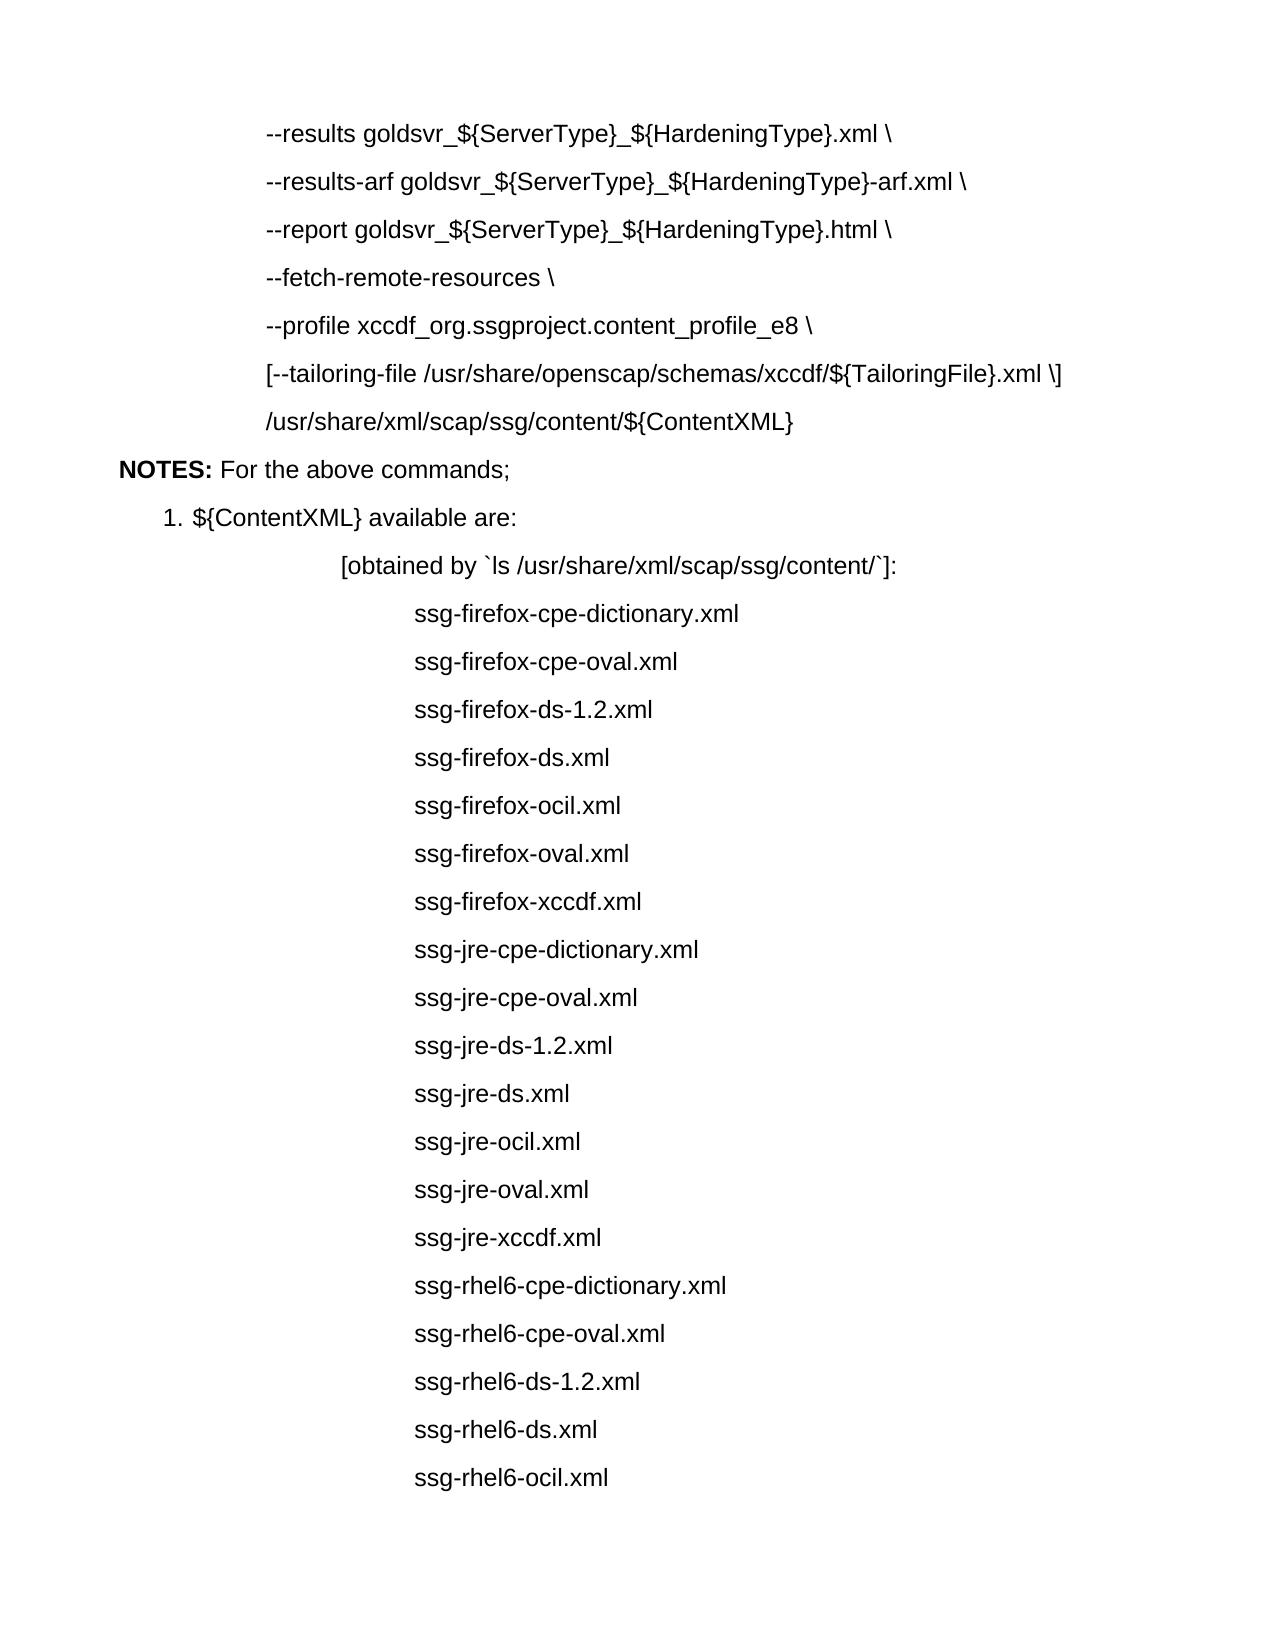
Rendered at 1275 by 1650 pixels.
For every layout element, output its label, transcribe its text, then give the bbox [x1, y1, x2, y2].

text ssg-rhel6-ds.xml [414, 1415, 1156, 1444]
text ssg-jre-ds.xml [414, 1079, 1156, 1108]
text ssg-rhel6-ds-1.2.xml [414, 1367, 1156, 1396]
text --report goldsvr_${ServerType}_${HardeningType}.html \ [266, 214, 1156, 243]
text /usr/share/xml/scap/ssg/content/${ContentXML} [266, 407, 1156, 435]
text --results goldsvr_${ServerType}_${HardeningType}.xml \ [266, 118, 1156, 147]
text ssg-jre-xccdf.xml [414, 1223, 1156, 1252]
text ssg-jre-cpe-oval.xml [414, 983, 1156, 1012]
text ssg-rhel6-ocil.xml [414, 1463, 1156, 1492]
text ssg-jre-oval.xml [414, 1175, 1156, 1204]
text ssg-rhel6-cpe-dictionary.xml [414, 1271, 1156, 1300]
list ${ContentXML} available are: [163, 503, 1156, 531]
text [--tailoring-file /usr/share/openscap/schemas/xccdf/${TailoringFile}.xml \] [266, 359, 1156, 387]
text --results-arf goldsvr_${ServerType}_${HardeningType}-arf.xml \ [266, 167, 1156, 195]
text ssg-jre-ds-1.2.xml [414, 1031, 1156, 1060]
text ssg-firefox-cpe-dictionary.xml [414, 599, 1156, 627]
text ssg-firefox-ds.xml [414, 743, 1156, 772]
text NOTES: For the above commands; [118, 455, 1156, 483]
text ssg-jre-cpe-dictionary.xml [414, 935, 1156, 964]
text ssg-firefox-ds-1.2.xml [414, 695, 1156, 723]
text ssg-firefox-xccdf.xml [414, 887, 1156, 916]
text --fetch-remote-resources \ [266, 263, 1156, 291]
text ssg-rhel6-cpe-oval.xml [414, 1319, 1156, 1348]
text ssg-firefox-oval.xml [414, 839, 1156, 868]
text ssg-firefox-ocil.xml [414, 791, 1156, 819]
text ssg-jre-ocil.xml [414, 1127, 1156, 1156]
text [obtained by `ls /usr/share/xml/scap/ssg/content/`]: [341, 551, 1156, 579]
text ssg-firefox-cpe-oval.xml [414, 647, 1156, 676]
text --profile xccdf_org.ssgproject.content_profile_e8 \ [266, 311, 1156, 339]
